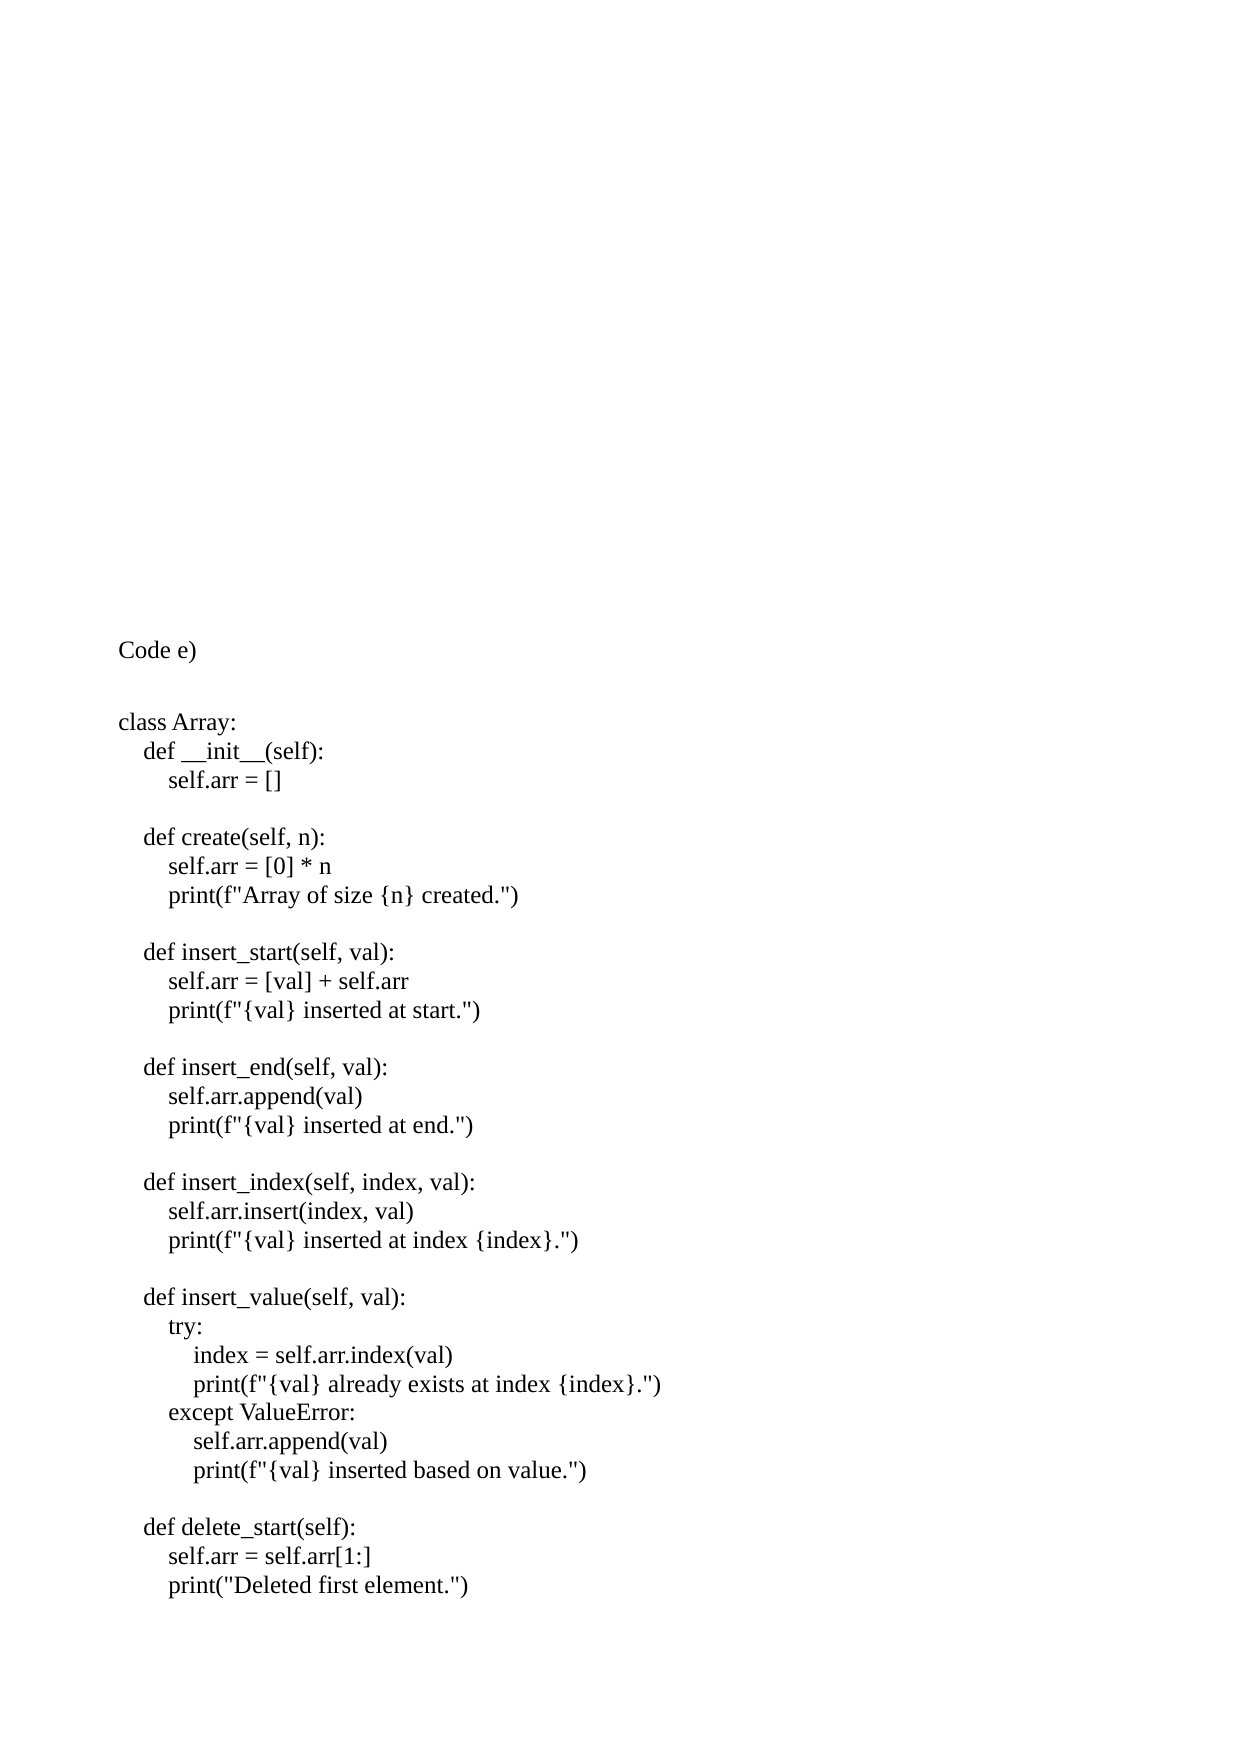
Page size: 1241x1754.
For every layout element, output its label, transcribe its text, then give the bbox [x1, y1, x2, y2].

text print(f"{val} inserted at index {index}.") [118, 1225, 1122, 1254]
text def insert_end(self, val): [118, 1052, 1122, 1081]
text def insert_value(self, val): [118, 1282, 1122, 1311]
text self.arr = [0] * n [118, 851, 1122, 880]
text def create(self, n): [118, 822, 1122, 851]
text print(f"{val} inserted based on value.") [118, 1455, 1122, 1484]
text def insert_index(self, index, val): [118, 1167, 1122, 1196]
text print(f"{val} inserted at start.") [118, 995, 1122, 1024]
text self.arr = [val] + self.arr [118, 966, 1122, 995]
text self.arr = [] [118, 765, 1122, 794]
text Code e) [118, 636, 1122, 664]
text self.arr.append(val) [118, 1426, 1122, 1455]
text def delete_start(self): [118, 1512, 1122, 1541]
text self.arr.append(val) [118, 1081, 1122, 1110]
text print(f"{val} already exists at index {index}.") [118, 1369, 1122, 1397]
text print(f"{val} inserted at end.") [118, 1110, 1122, 1139]
text class Array: [118, 707, 1122, 736]
text def insert_start(self, val): [118, 937, 1122, 966]
text self.arr.insert(index, val) [118, 1196, 1122, 1225]
text print(f"Array of size {n} created.") [118, 880, 1122, 909]
text index = self.arr.index(val) [118, 1340, 1122, 1369]
text def __init__(self): [118, 736, 1122, 765]
text except ValueError: [118, 1397, 1122, 1426]
text print("Deleted first element.") [118, 1570, 1122, 1599]
text try: [118, 1311, 1122, 1340]
text self.arr = self.arr[1:] [118, 1541, 1122, 1570]
